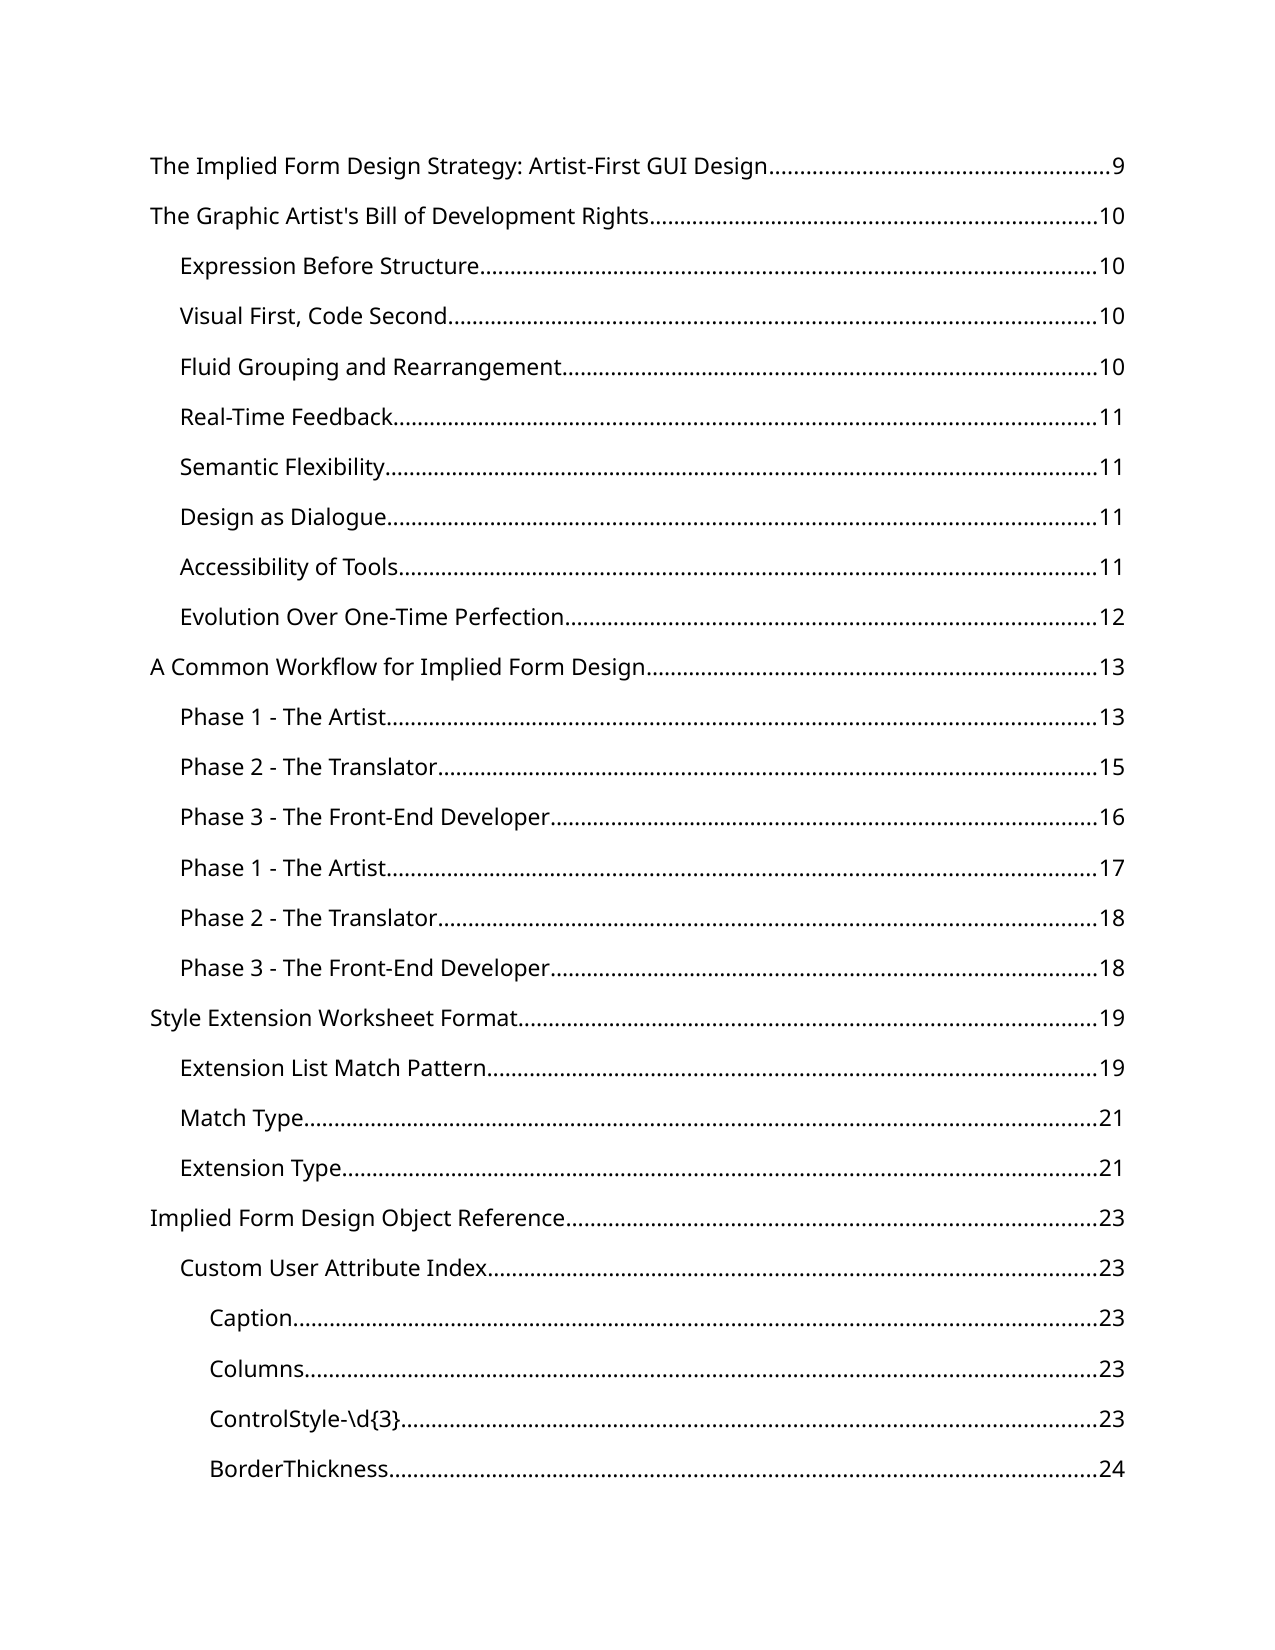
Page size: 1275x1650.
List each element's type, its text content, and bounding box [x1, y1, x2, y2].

text Real-Time Feedback 11 [179, 401, 1125, 432]
text Style Extension Worksheet Format 19 [150, 1002, 1125, 1033]
text Columns 23 [209, 1352, 1125, 1384]
text Phase 1 - The Artist 13 [179, 701, 1125, 732]
text Visual First, Code Second 10 [179, 300, 1125, 332]
text The Graphic Artist's Bill of Development Rights 10 [150, 200, 1125, 231]
text Phase 1 - The Artist 17 [179, 851, 1125, 883]
text Expression Before Structure 10 [179, 250, 1125, 281]
text Phase 2 - The Translator 18 [179, 902, 1125, 933]
text Design as Dialogue 11 [179, 501, 1125, 532]
text Evolution Over One-Time Perfection 12 [179, 601, 1125, 632]
text Phase 3 - The Front-End Developer 18 [179, 952, 1125, 983]
text Phase 3 - The Front-End Developer 16 [179, 801, 1125, 833]
text BorderThickness 24 [209, 1453, 1125, 1484]
text Caption 23 [209, 1302, 1125, 1334]
text Implied Form Design Object Reference 23 [150, 1202, 1125, 1233]
text ControlStyle-\d{3} 23 [209, 1403, 1125, 1434]
text Match Type 21 [179, 1102, 1125, 1133]
text Extension Type 21 [179, 1152, 1125, 1183]
text Custom User Attribute Index 23 [179, 1252, 1125, 1283]
text Semantic Flexibility 11 [179, 451, 1125, 482]
text Fluid Grouping and Rearrangement 10 [179, 350, 1125, 382]
text Extension List Match Pattern 19 [179, 1052, 1125, 1083]
text Accessibility of Tools 11 [179, 551, 1125, 582]
text The Implied Form Design Strategy: Artist-First GUI Design 9 [150, 150, 1125, 181]
text A Common Workflow for Implied Form Design 13 [150, 651, 1125, 682]
text Phase 2 - The Translator 15 [179, 751, 1125, 782]
